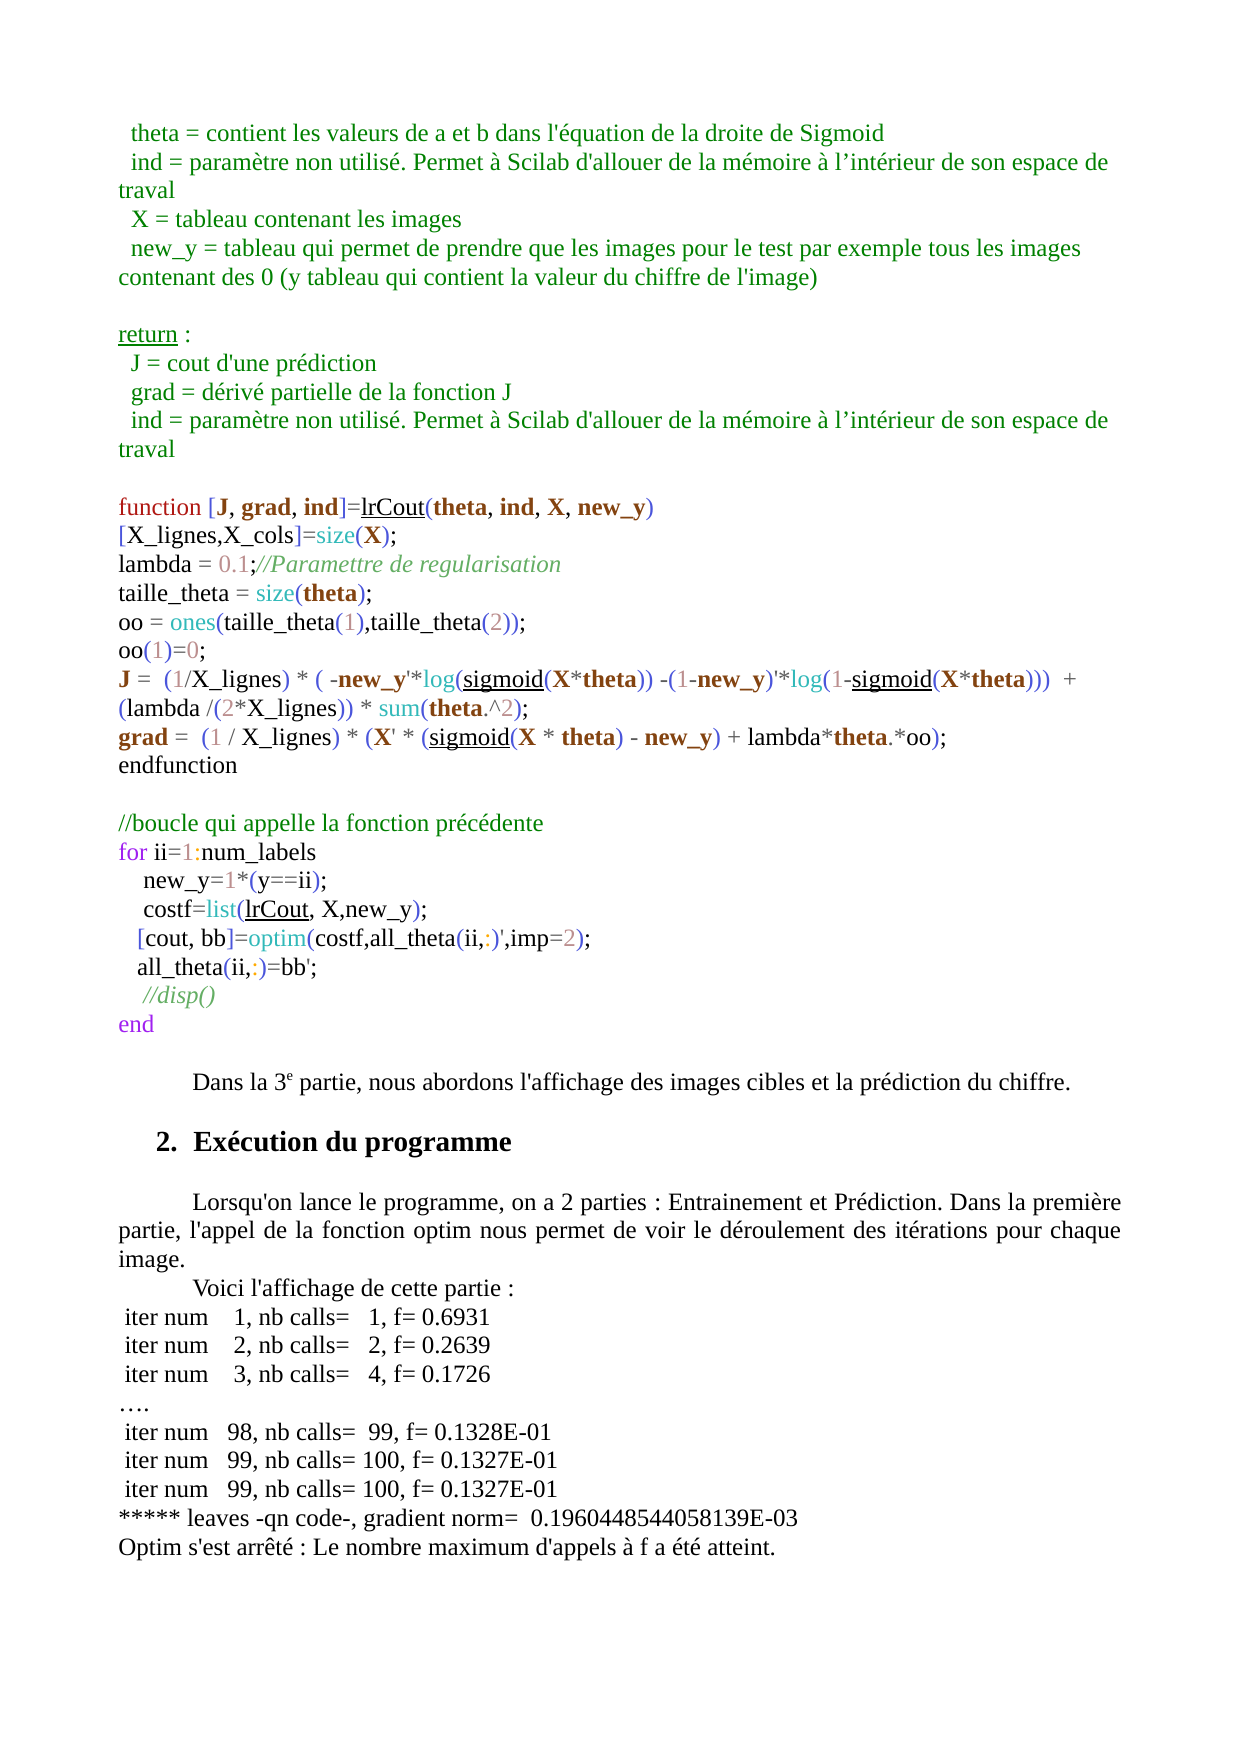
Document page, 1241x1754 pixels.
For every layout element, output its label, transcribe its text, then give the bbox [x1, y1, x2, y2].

text Dans la 3e partie, nous abordons l'affichage des images cibles et la prédiction du chiffre. [118, 1067, 1122, 1096]
text new_y = tableau qui permet de prendre que les images pour le test par exemple tous les images contenant des 0 (y tableau qui contient la valeur du chiffre de l'image) [118, 233, 1122, 291]
text grad = (1 / X_lignes) * (X' * (sigmoid(X * theta) - new_y) + lambda*theta.*oo); [118, 722, 1122, 751]
text J = (1/X_lignes) * ( -new_y'*log(sigmoid(X*theta)) -(1-new_y)'*log(1-sigmoid(X*theta))) + (lambda /(2*X_lignes)) * sum(theta.^2); [118, 664, 1122, 722]
text costf=list(lrCout, X,new_y); [118, 894, 1122, 923]
text oo(1)=0; [118, 636, 1122, 664]
text taille_theta = size(theta); [118, 578, 1122, 607]
text …. [118, 1388, 1122, 1417]
text iter num 98, nb calls= 99, f= 0.1328E-01 [118, 1417, 1122, 1445]
text all_theta(ii,:)=bb'; [118, 952, 1122, 981]
text [X_lignes,X_cols]=size(X); [118, 521, 1122, 549]
text grad = dérivé partielle de la fonction J [118, 377, 1122, 406]
text iter num 3, nb calls= 4, f= 0.1726 [118, 1359, 1122, 1388]
text lambda = 0.1;//Paramettre de regularisation [118, 549, 1122, 578]
text endfunction [118, 751, 1122, 779]
text Optim s'est arrêté : Le nombre maximum d'appels à f a été atteint. [118, 1532, 1122, 1560]
text theta = contient les valeurs de a et b dans l'équation de la droite de Sigmoid [118, 118, 1122, 147]
text end [118, 1009, 1122, 1038]
text for ii=1:num_labels [118, 837, 1122, 866]
text [cout, bb]=optim(costf,all_theta(ii,:)',imp=2); [118, 923, 1122, 952]
text J = cout d'une prédiction [118, 348, 1122, 377]
text iter num 99, nb calls= 100, f= 0.1327E-01 [118, 1445, 1122, 1474]
text X = tableau contenant les images [118, 204, 1122, 233]
text ***** leaves -qn code-, gradient norm= 0.1960448544058139E-03 [118, 1503, 1122, 1532]
text iter num 1, nb calls= 1, f= 0.6931 [118, 1302, 1122, 1330]
text //boucle qui appelle la fonction précédente [118, 808, 1122, 837]
text Voici l'affichage de cette partie : [118, 1273, 1122, 1302]
text iter num 2, nb calls= 2, f= 0.2639 [118, 1330, 1122, 1359]
text Lorsqu'on lance le programme, on a 2 parties : Entrainement et Prédiction. Dans la première partie, l'appel de la fonction optim nous permet de voir le déroulement des itérations pour chaque image. [118, 1187, 1122, 1273]
text function [J, grad, ind]=lrCout(theta, ind, X, new_y) [118, 492, 1122, 521]
list Exécution du programme [156, 1124, 1122, 1158]
text return : [118, 319, 1122, 348]
text //disp() [118, 981, 1122, 1009]
text iter num 99, nb calls= 100, f= 0.1327E-01 [118, 1474, 1122, 1503]
text ind = paramètre non utilisé. Permet à Scilab d'allouer de la mémoire à l’intérieur de son espace de traval [118, 147, 1122, 204]
text ind = paramètre non utilisé. Permet à Scilab d'allouer de la mémoire à l’intérieur de son espace de traval [118, 406, 1122, 463]
text new_y=1*(y==ii); [118, 866, 1122, 894]
text oo = ones(taille_theta(1),taille_theta(2)); [118, 607, 1122, 636]
